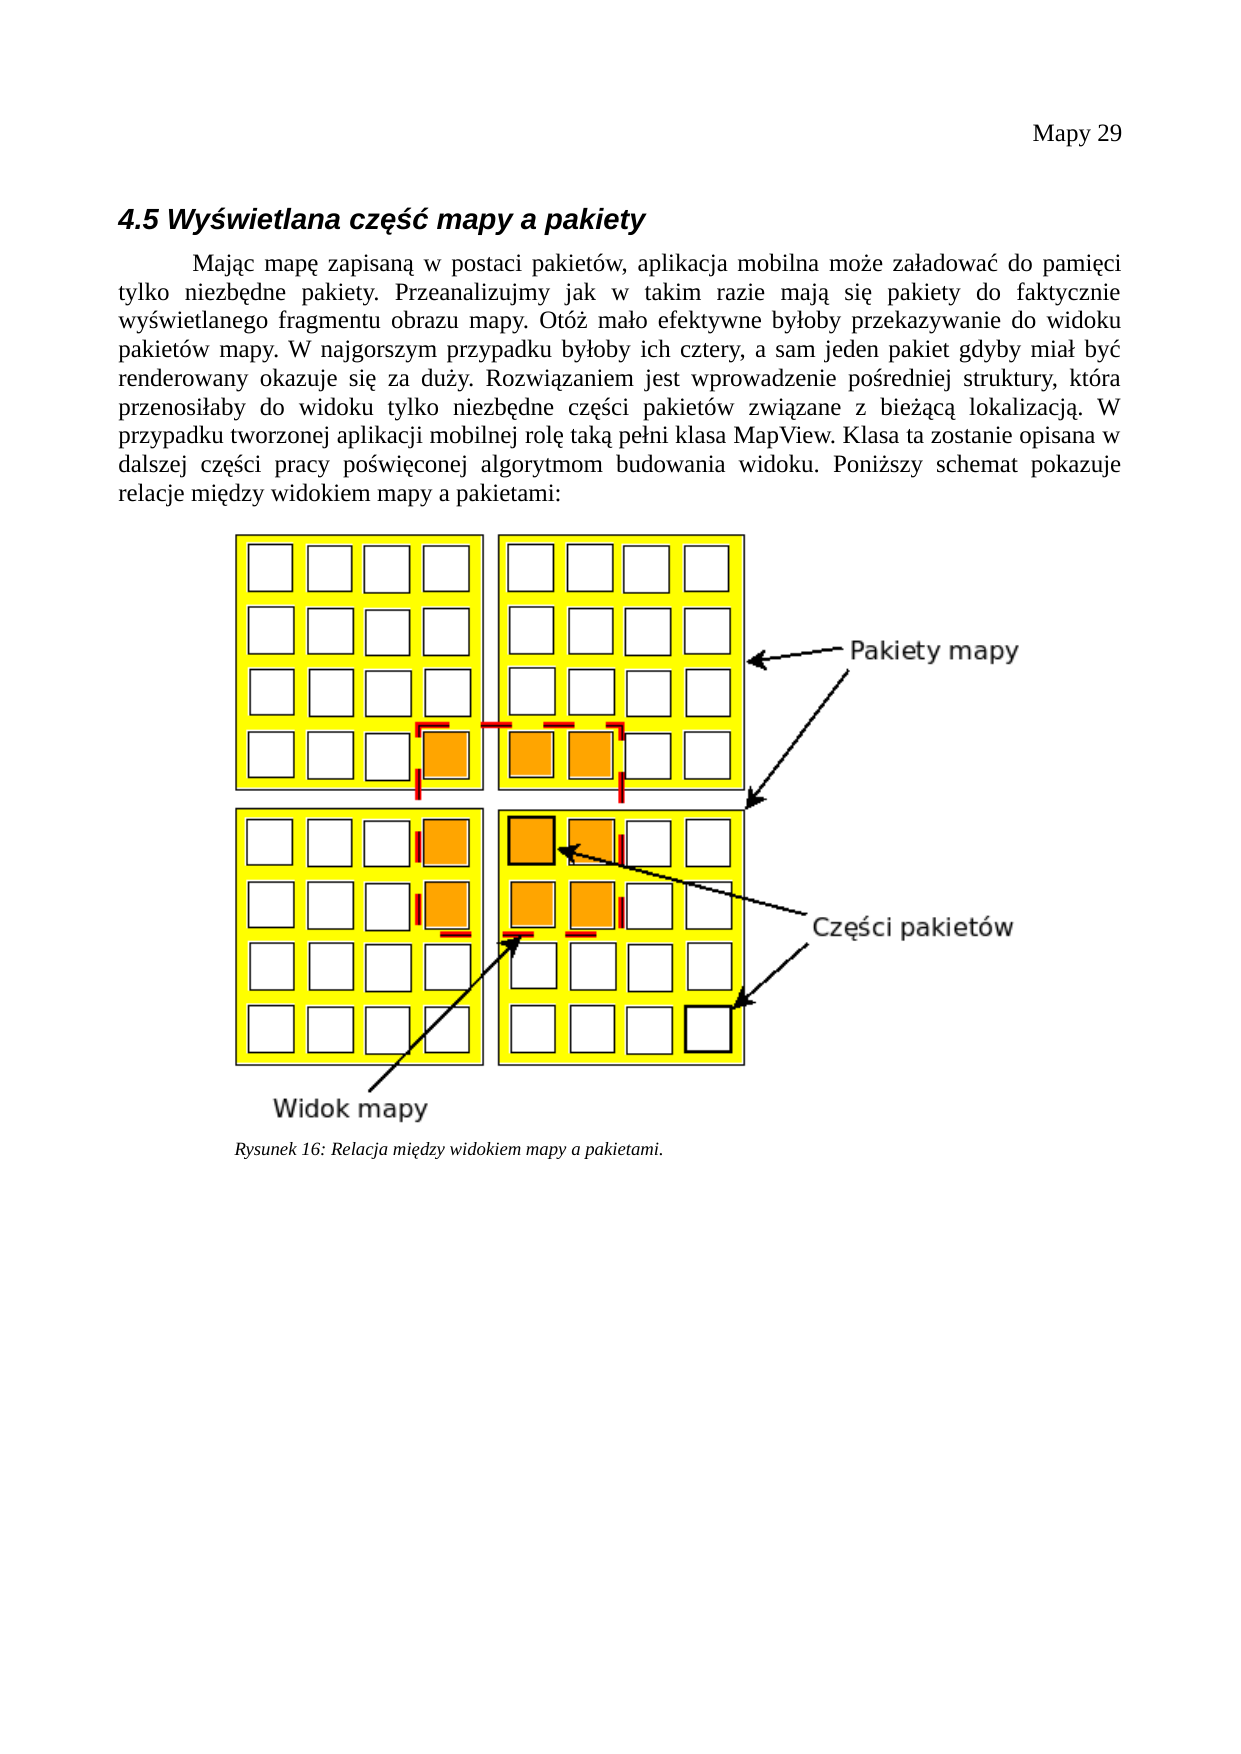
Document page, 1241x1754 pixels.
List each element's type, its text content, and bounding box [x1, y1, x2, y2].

text Mając mapę zapisaną w postaci pakietów, aplikacja mobilna może załadować do pamięci tylko niezbędne pakiety. Przeanalizujmy jak w takim razie mają się pakiety do faktycznie wyświetlanego fragmentu obrazu mapy. Otóż mało efektywne byłoby przekazywanie do widoku pakietów mapy. W najgorszym przypadku byłoby ich cztery, a sam jeden pakiet gdyby miał być renderowany okazuje się za duży. Rozwiązaniem jest wprowadzenie pośredniej struktury, która przenosiłaby do widoku tylko niezbędne części pakietów związane z bieżącą lokalizacją. W przypadku tworzonej aplikacji mobilnej rolę taką pełni klasa MapView. Klasa ta zostanie opisana w dalszej części pracy poświęconej algorytmom budowania widoku. Poniższy schemat pokazuje relacje między widokiem mapy a pakietami: [118, 248, 1122, 507]
picture [234, 533, 1022, 1138]
text Rysunek 16: Relacja między widokiem mapy a pakietami. [234, 1138, 1022, 1159]
subtitle 4.5 Wyświetlana część mapy a pakiety [118, 202, 1122, 236]
